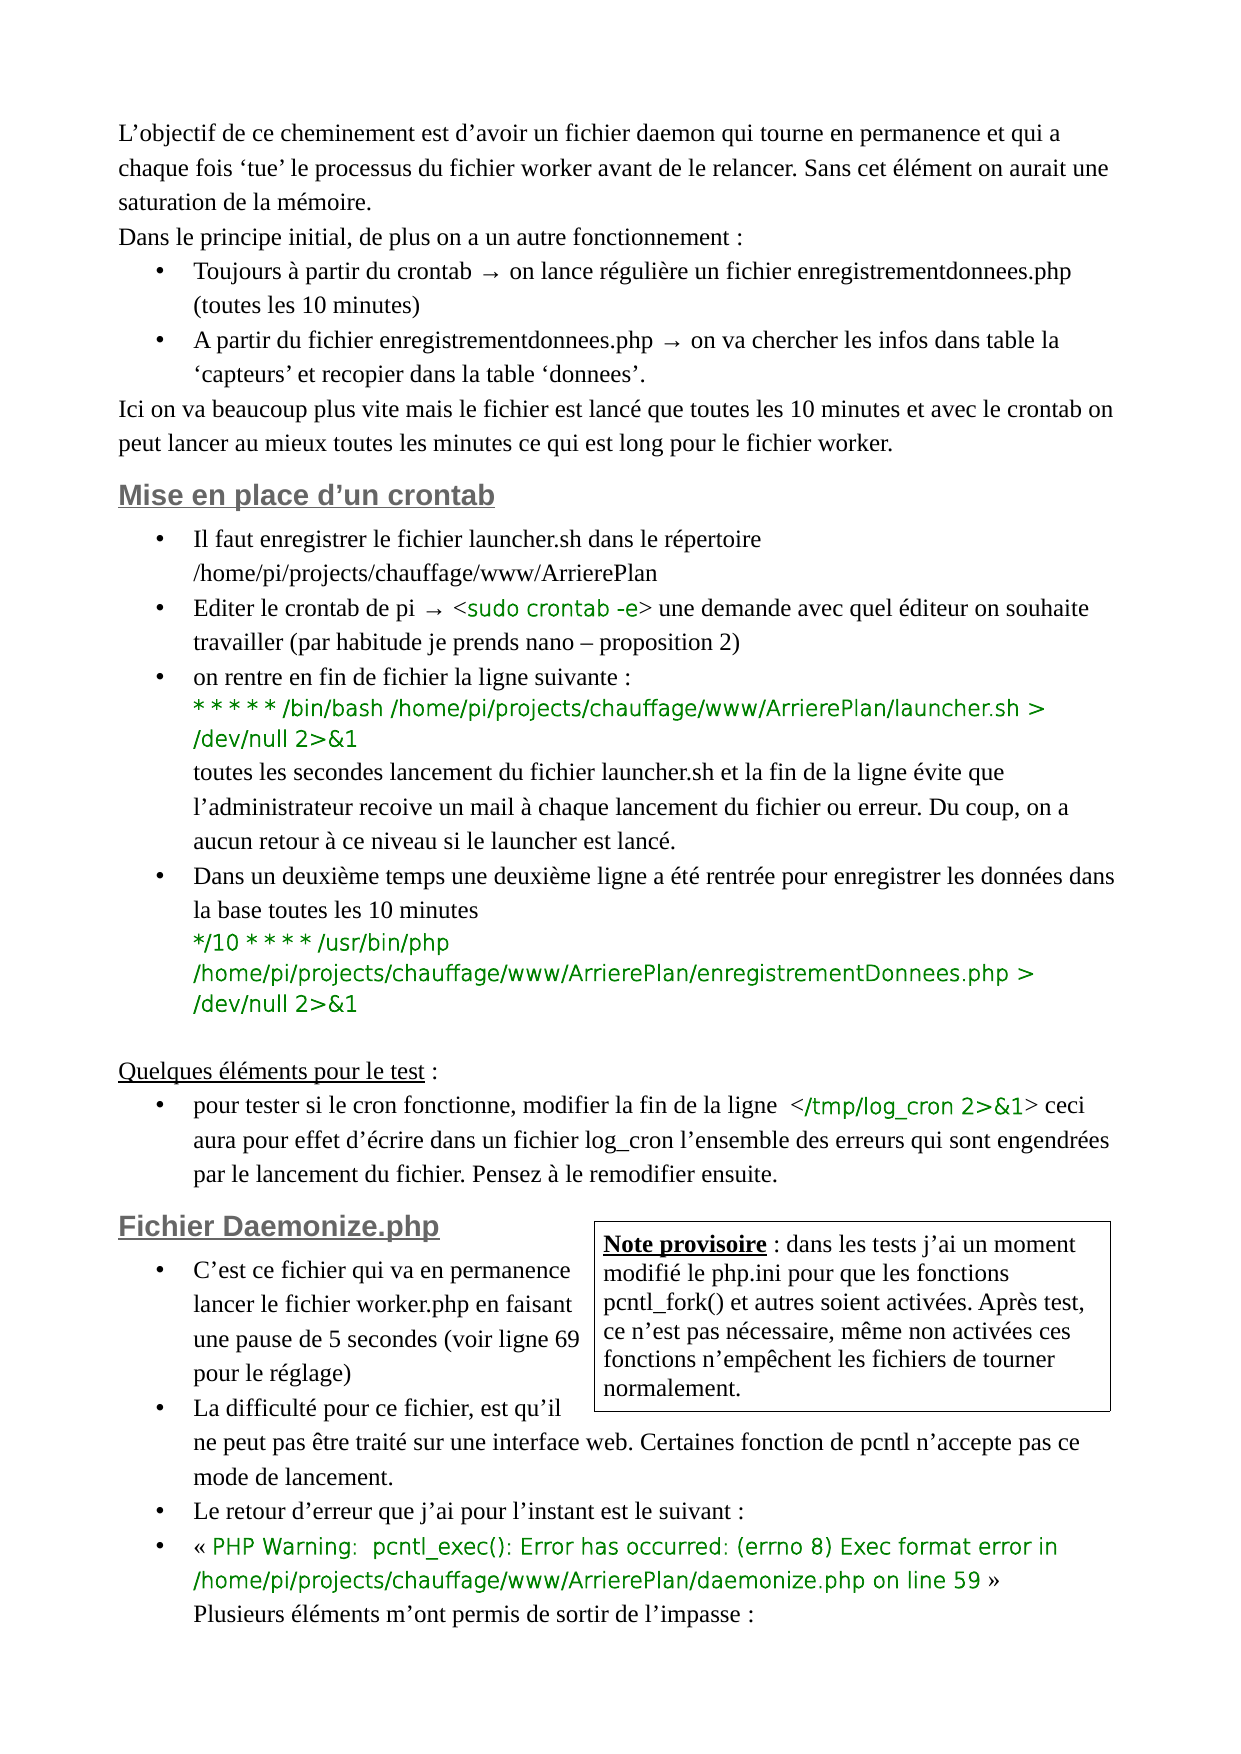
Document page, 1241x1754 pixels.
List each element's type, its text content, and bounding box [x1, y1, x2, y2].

text L’objectif de ce cheminement est d’avoir un fichier daemon qui tourne en permanence et qui a chaque fois ‘tue’ le processus du fichier worker avant de le relancer. Sans cet élément on aurait une saturation de la mémoire. [118, 118, 1122, 216]
list A partir du fichier enregistrementdonnees.php → on va chercher les infos dans table la ‘capteurs’ et recopier dans la table ‘donnees’. [156, 325, 1122, 388]
list */10 * * * * /usr/bin/php /home/pi/projects/chauffage/www/ArrierePlan/enregistrementDonnees.php > /dev/null 2>&1 [156, 930, 1122, 1017]
subtitle Mise en place d’un crontab [118, 477, 1122, 511]
subtitle Fichier Daemonize.php [118, 1209, 1122, 1242]
list Editer le crontab de pi → <sudo crontab -e> une demande avec quel éditeur on souhaite travailler (par habitude je prends nano – proposition 2) [156, 593, 1122, 656]
list on rentre en fin de fichier la ligne suivante : * * * * * /bin/bash /home/pi/projects/chauffage/www/ArrierePlan/launcher.sh > /dev/null 2>&1 toutes les secondes lancement du fichier launcher.sh et la fin de la ligne évite que l’administrateur recoive un mail à chaque lancement du fichier ou erreur. Du coup, on a aucun retour à ce niveau si le launcher est lancé. [156, 662, 1122, 855]
list Il faut enregistrer le fichier launcher.sh dans le répertoire /home/pi/projects/chauffage/www/ArrierePlan [156, 524, 1122, 587]
text Note provisoire : dans les tests j’ai un moment modifié le php.ini pour que les fonctions pcntl_fork() et autres soient activées. Après test, ce n’est pas nécessaire, même non activées ces fonctions n’empêchent les fichiers de tourner normalement. [603, 1229, 1101, 1402]
list pour tester si le cron fonctionne, modifier la fin de la ligne </tmp/log_cron 2>&1> ceci aura pour effet d’écrire dans un fichier log_cron l’ensemble des erreurs qui sont engendrées par le lancement du fichier. Pensez à le remodifier ensuite. [156, 1091, 1122, 1188]
list La difficulté pour ce fichier, est qu’il ne peut pas être traité sur une interface web. Certaines fonction de pcntl n’accepte pas ce mode de lancement. [156, 1393, 1122, 1491]
text Quelques éléments pour le test : [118, 1056, 1122, 1085]
list C’est ce fichier qui va en permanence lancer le fichier worker.php en faisant une pause de 5 secondes (voir ligne 69 pour le réglage) [156, 1255, 594, 1387]
subtitle Fichier Daemonize.php [595, 1222, 1110, 1411]
text Ici on va beaucoup plus vite mais le fichier est lancé que toutes les 10 minutes et avec le crontab on peut lancer au mieux toutes les minutes ce qui est long pour le fichier worker. [118, 394, 1122, 457]
list Dans un deuxième temps une deuxième ligne a été rentrée pour enregistrer les données dans la base toutes les 10 minutes [156, 861, 1122, 924]
list Toujours à partir du crontab → on lance régulière un fichier enregistrementdonnees.php (toutes les 10 minutes) [156, 256, 1122, 319]
text Dans le principe initial, de plus on a un autre fonctionnement : [118, 222, 1122, 250]
list Le retour d’erreur que j’ai pour l’instant est le suivant : [156, 1496, 1122, 1525]
list « PHP Warning: pcntl_exec(): Error has occurred: (errno 8) Exec format error in /home/pi/projects/chauffage/www/ArrierePlan/daemonize.php on line 59 » Plusieurs éléments m’ont permis de sortir de l’impasse : [156, 1531, 1122, 1628]
